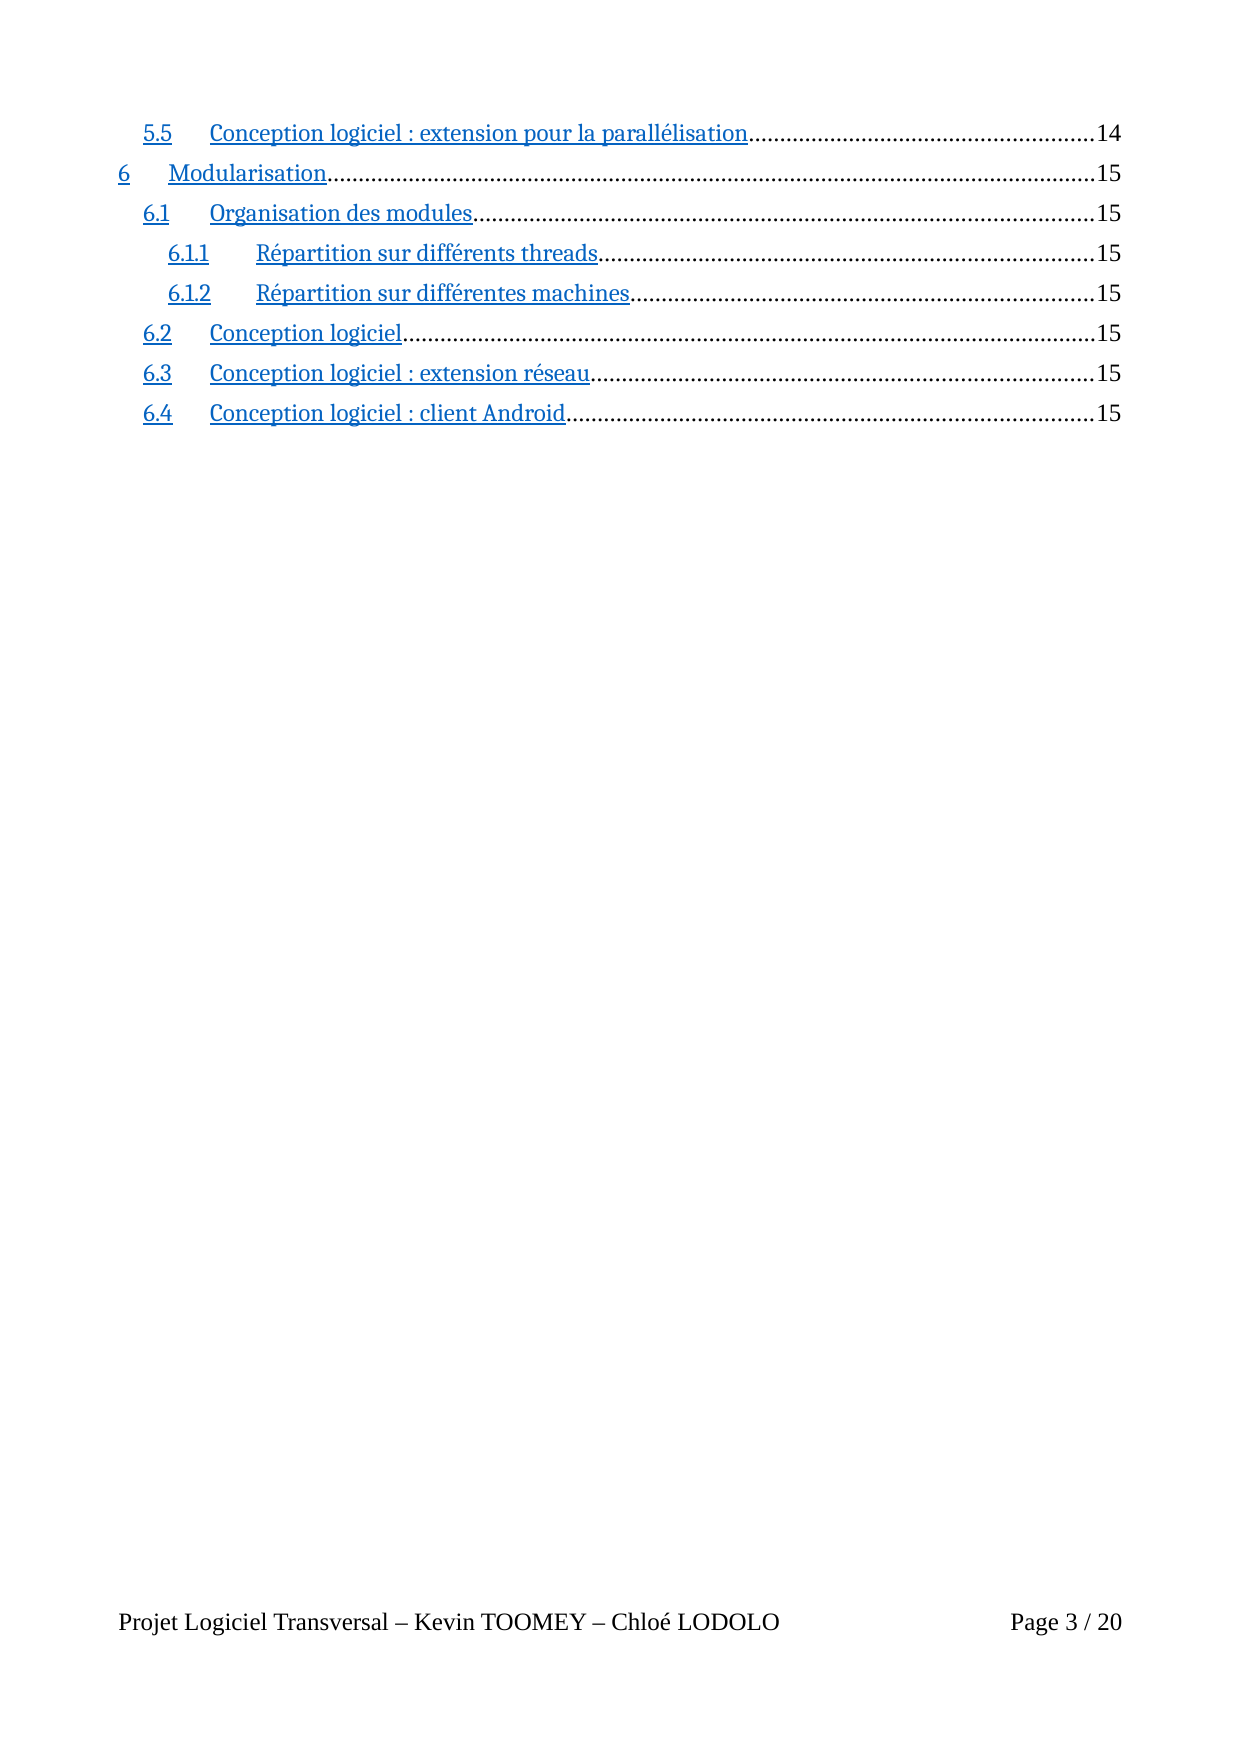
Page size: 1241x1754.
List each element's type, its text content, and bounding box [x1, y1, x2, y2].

text 6.1.2 Répartition sur différentes machines 15 [168, 278, 1122, 308]
text 6.4 Conception logiciel : client Android 15 [143, 398, 1122, 428]
text 6.3 Conception logiciel : extension réseau 15 [143, 358, 1122, 388]
text 6.2 Conception logiciel 15 [143, 318, 1122, 348]
text 6.1 Organisation des modules 15 [143, 198, 1122, 228]
text 6 Modularisation 15 [118, 158, 1122, 188]
text 5.5 Conception logiciel : extension pour la parallélisation 14 [143, 118, 1122, 148]
text 6.1.1 Répartition sur différents threads 15 [168, 238, 1122, 268]
